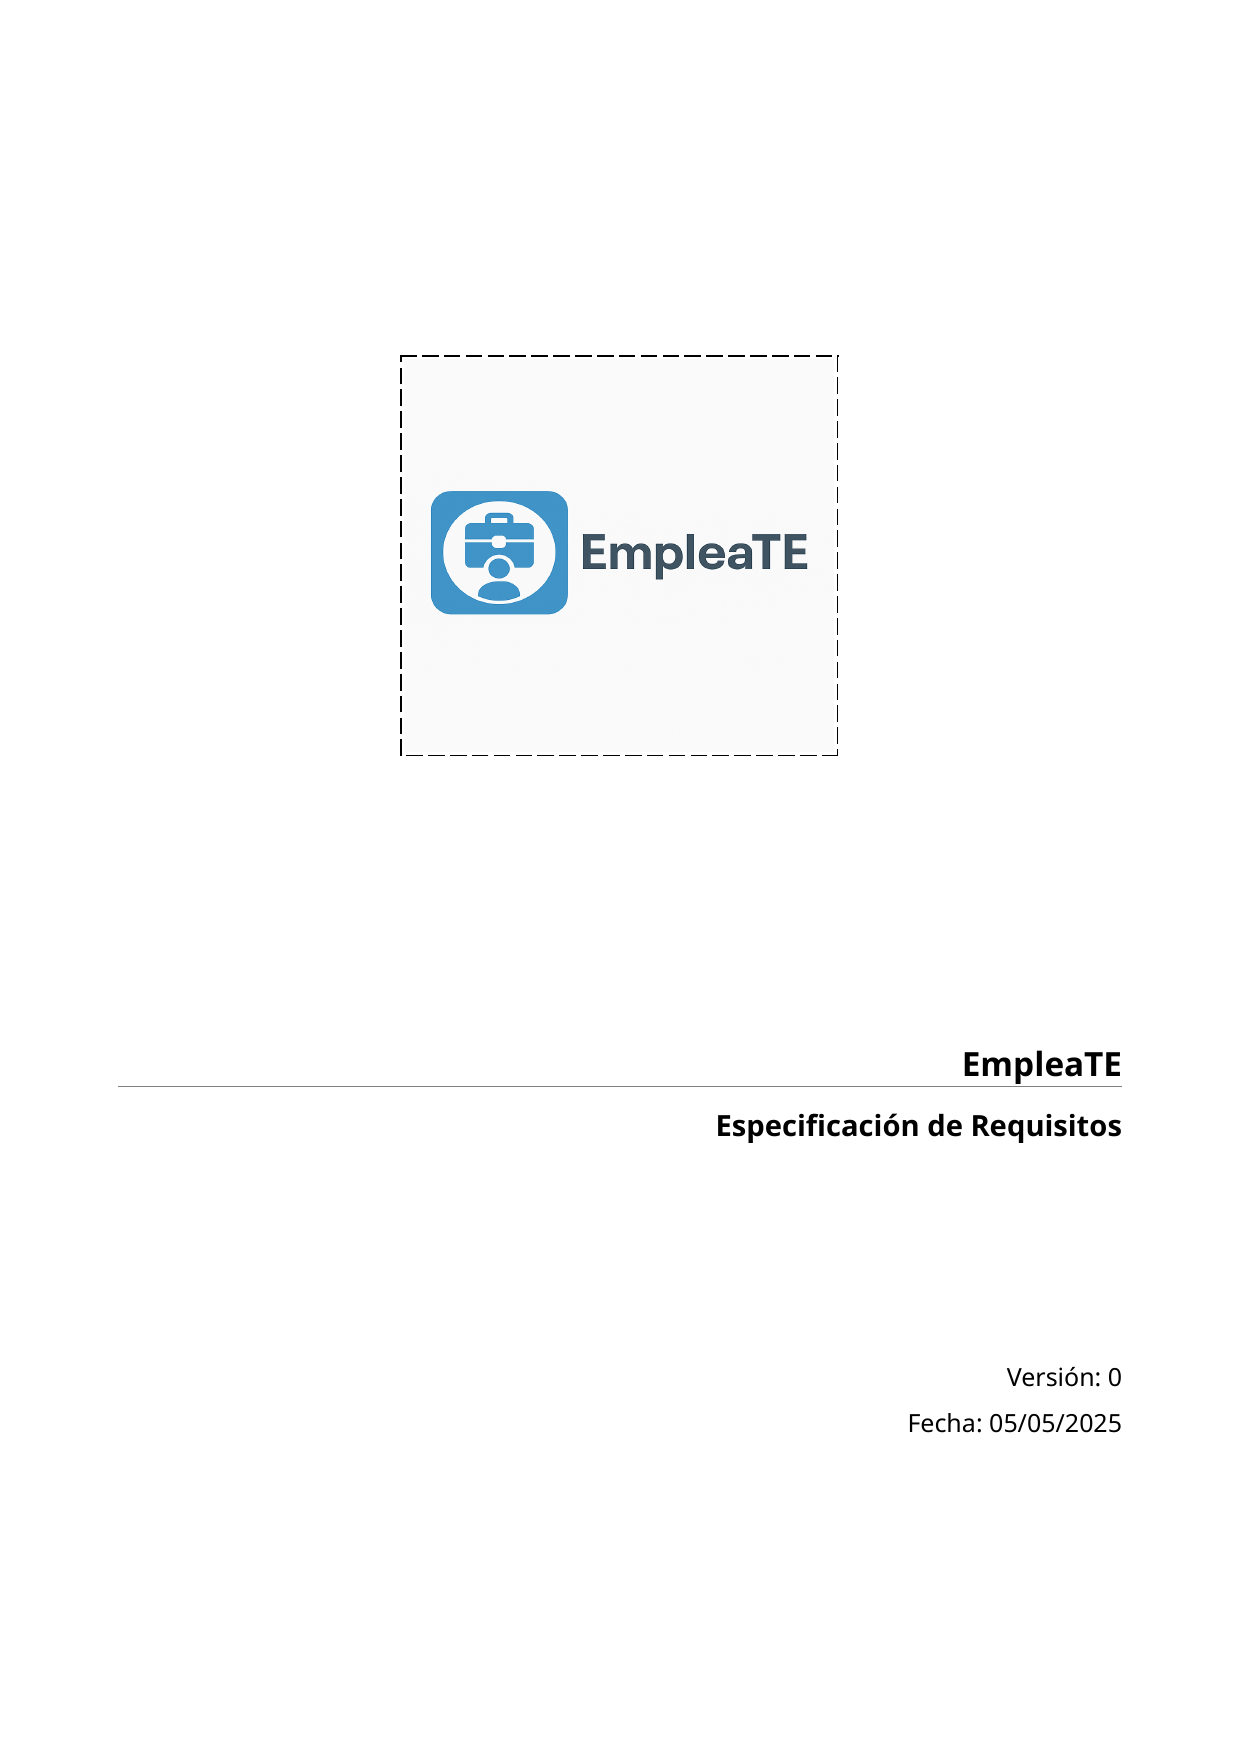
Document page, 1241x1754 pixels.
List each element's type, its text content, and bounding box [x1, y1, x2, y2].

text Fecha: 05/05/2025 [118, 1406, 1122, 1440]
text EmpleaTE [118, 1041, 1122, 1086]
text Versión: 0 [118, 1359, 1122, 1393]
title Especificación de Requisitos [118, 1105, 1122, 1144]
picture [404, 359, 834, 752]
